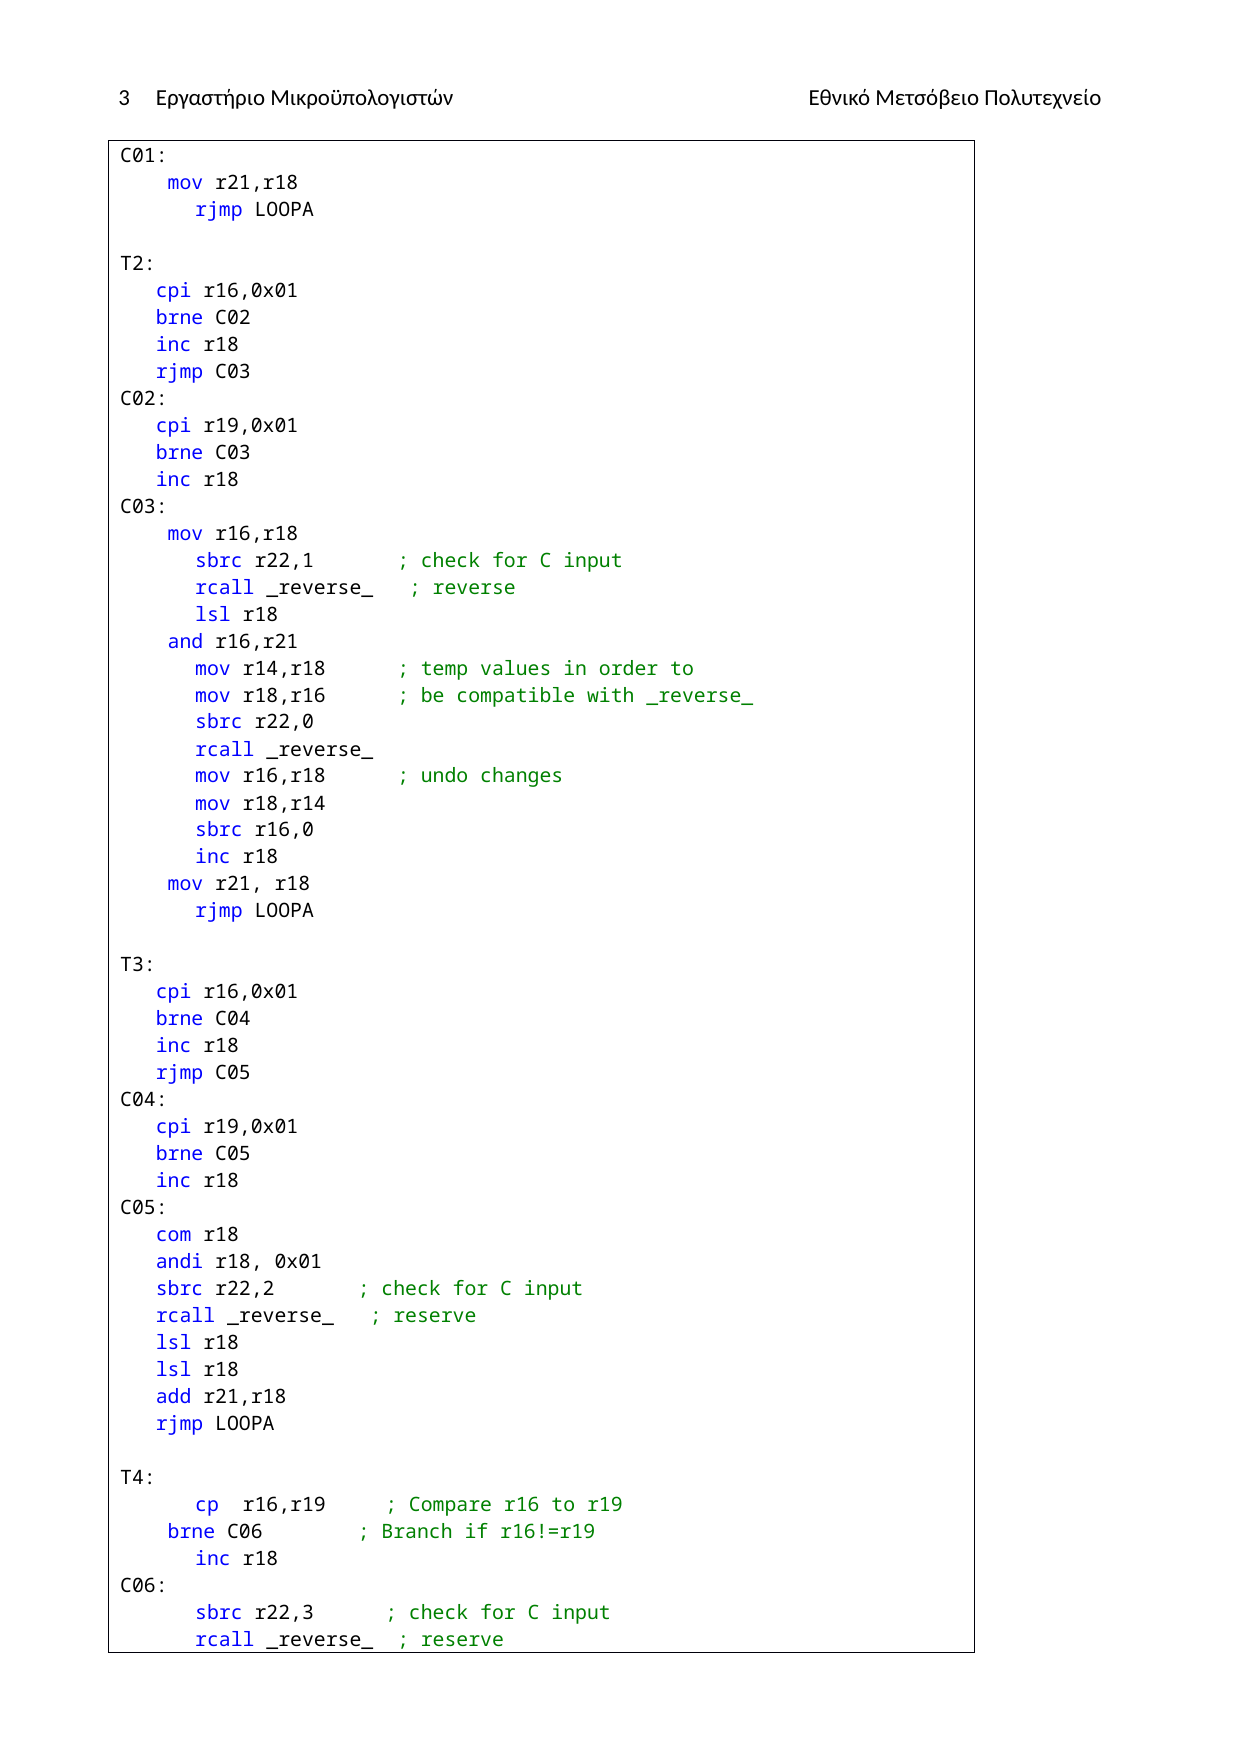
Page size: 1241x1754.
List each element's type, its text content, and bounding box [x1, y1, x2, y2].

table_header C01: mov r21,r18 rjmp LOOPA T2: cpi r16,0x01 brne C02 inc r18 rjmp C03 C02: cpi r19,0x01 brne C03 inc r18 C03: mov r16,r18 sbrc r22,1 ; check for C input rcall _reverse_ ; reverse lsl r18 and r16,r21 mov r14,r18 ; temp values in order to mov r18,r16 ; be compatible with _reverse_ sbrc r22,0 rcall _reverse_ mov r16,r18 ; undo changes mov r18,r14 sbrc r16,0 inc r18 mov r21, r18 rjmp LOOPA T3: cpi r16,0x01 brne C04 inc r18 rjmp C05 C04: cpi r19,0x01 brne C05 inc r18 C05: com r18 andi r18, 0x01 sbrc r22,2 ; check for C input rcall _reverse_ ; reserve lsl r18 lsl r18 add r21,r18 rjmp LOOPA T4: cp r16,r19 ; Compare r16 to r19 brne C06 ; Branch if r16!=r19 inc r18 C06: sbrc r22,3 ; check for C input rcall _reverse_ ; reserve [109, 141, 974, 1652]
